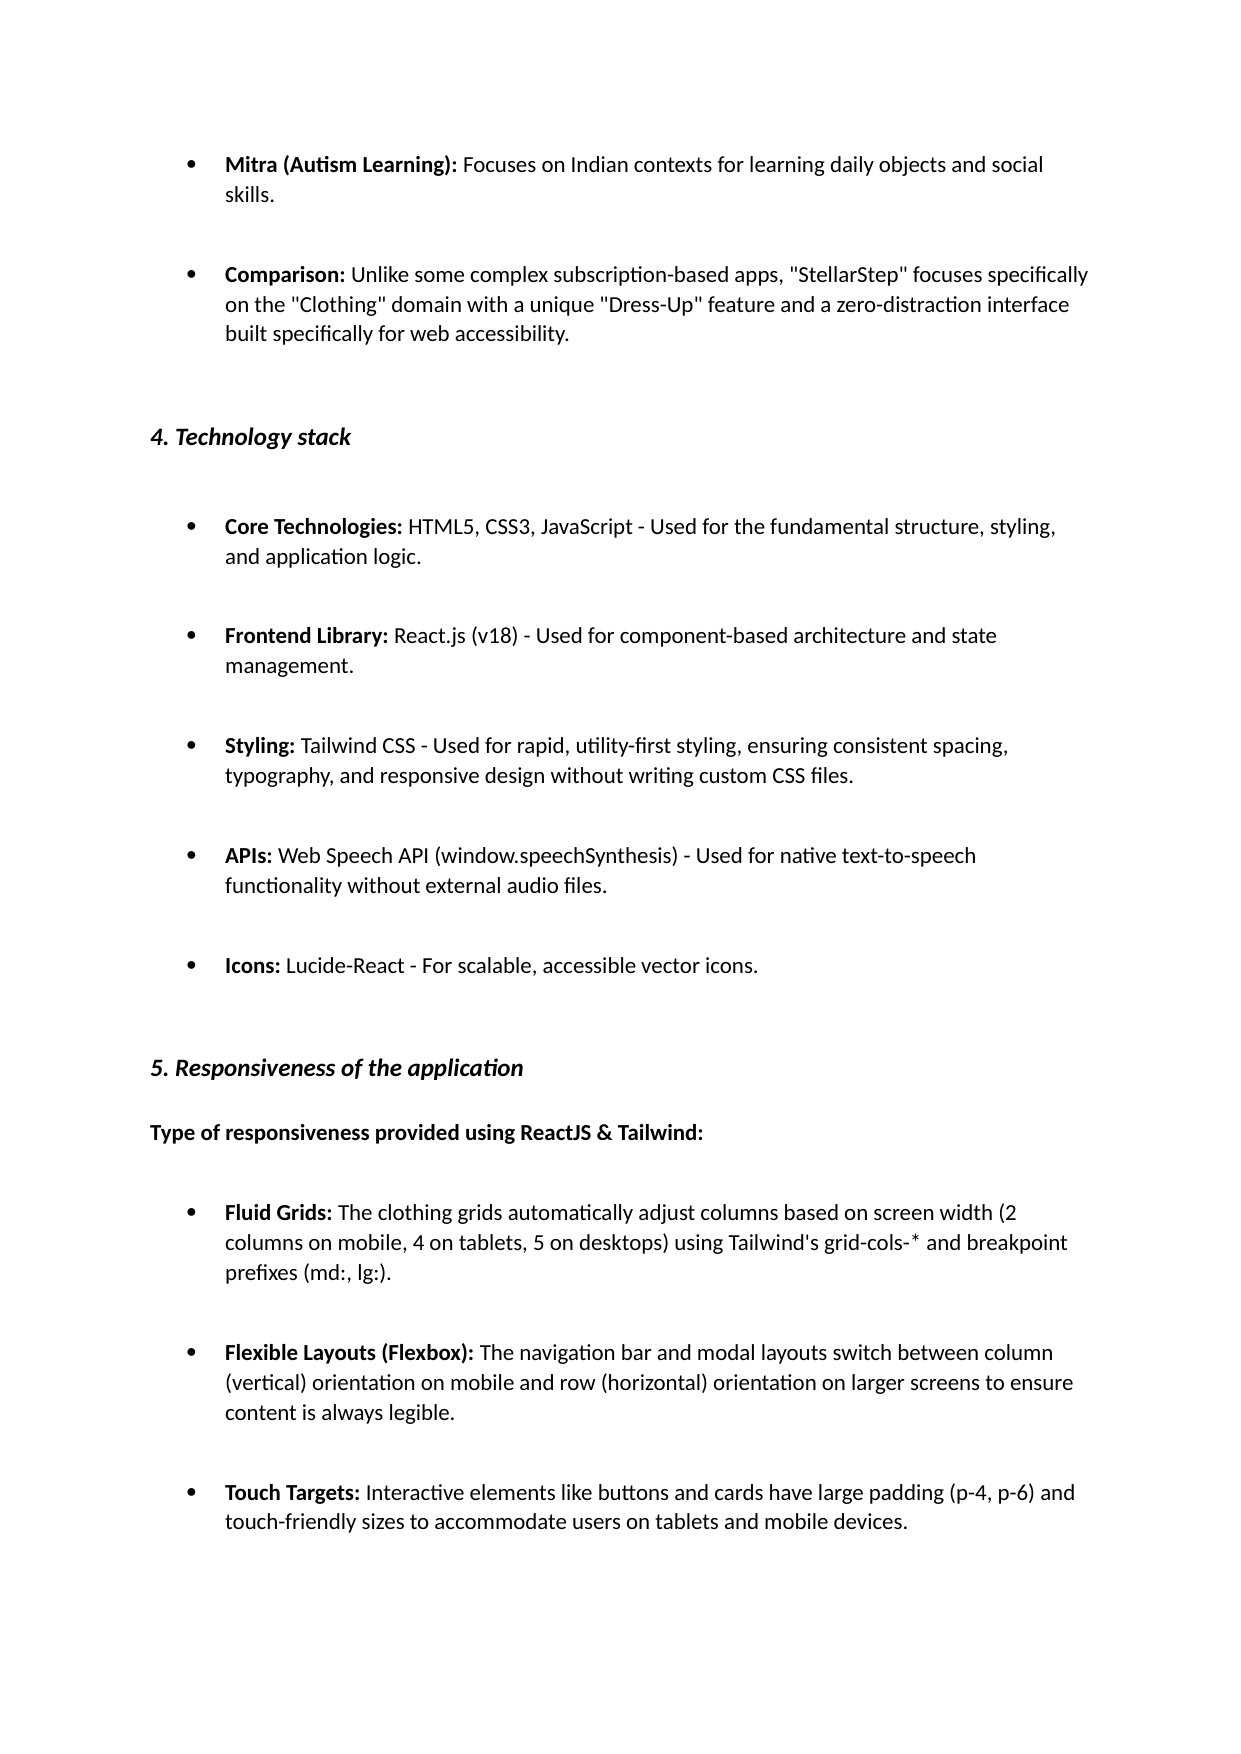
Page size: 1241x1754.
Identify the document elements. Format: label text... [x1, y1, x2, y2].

list Core Technologies: HTML5, CSS3, JavaScript - Used for the fundamental structure, styling, and application logic. [187, 512, 1090, 570]
list Frontend Library: React.js (v18) - Used for component-based architecture and state management. [187, 622, 1090, 679]
subtitle 5. Responsiveness of the application [150, 1052, 1090, 1083]
list Styling: Tailwind CSS - Used for rapid, utility-first styling, ensuring consistent spacing, typography, and responsive design without writing custom CSS files. [187, 731, 1090, 789]
list Mitra (Autism Learning): Focuses on Indian contexts for learning daily objects and social skills. [187, 150, 1090, 208]
list Icons: Lucide-React - For scalable, accessible vector icons. [187, 951, 1090, 979]
subtitle 4. Technology stack [150, 421, 1090, 452]
list Comparison: Unlike some complex subscription-based apps, "StellarStep" focuses specifically on the "Clothing" domain with a unique "Dress-Up" feature and a zero-distraction interface built specifically for web accessibility. [187, 260, 1090, 348]
list Flexible Layouts (Flexbox): The navigation bar and modal layouts switch between column (vertical) orientation on mobile and row (horizontal) orientation on larger screens to ensure content is always legible. [187, 1338, 1090, 1426]
list Fluid Grids: The clothing grids automatically adjust columns based on screen width (2 columns on mobile, 4 on tablets, 5 on desktops) using Tailwind's grid-cols-* and breakpoint prefixes (md:, lg:). [187, 1198, 1090, 1286]
list Touch Targets: Interactive elements like buttons and cards have large padding (p-4, p-6) and touch-friendly sizes to accommodate users on tablets and mobile devices. [187, 1478, 1090, 1536]
list APIs: Web Speech API (window.speechSynthesis) - Used for native text-to-speech functionality without external audio files. [187, 841, 1090, 899]
text Type of responsiveness provided using ReactJS & Tailwind: [150, 1118, 1090, 1146]
